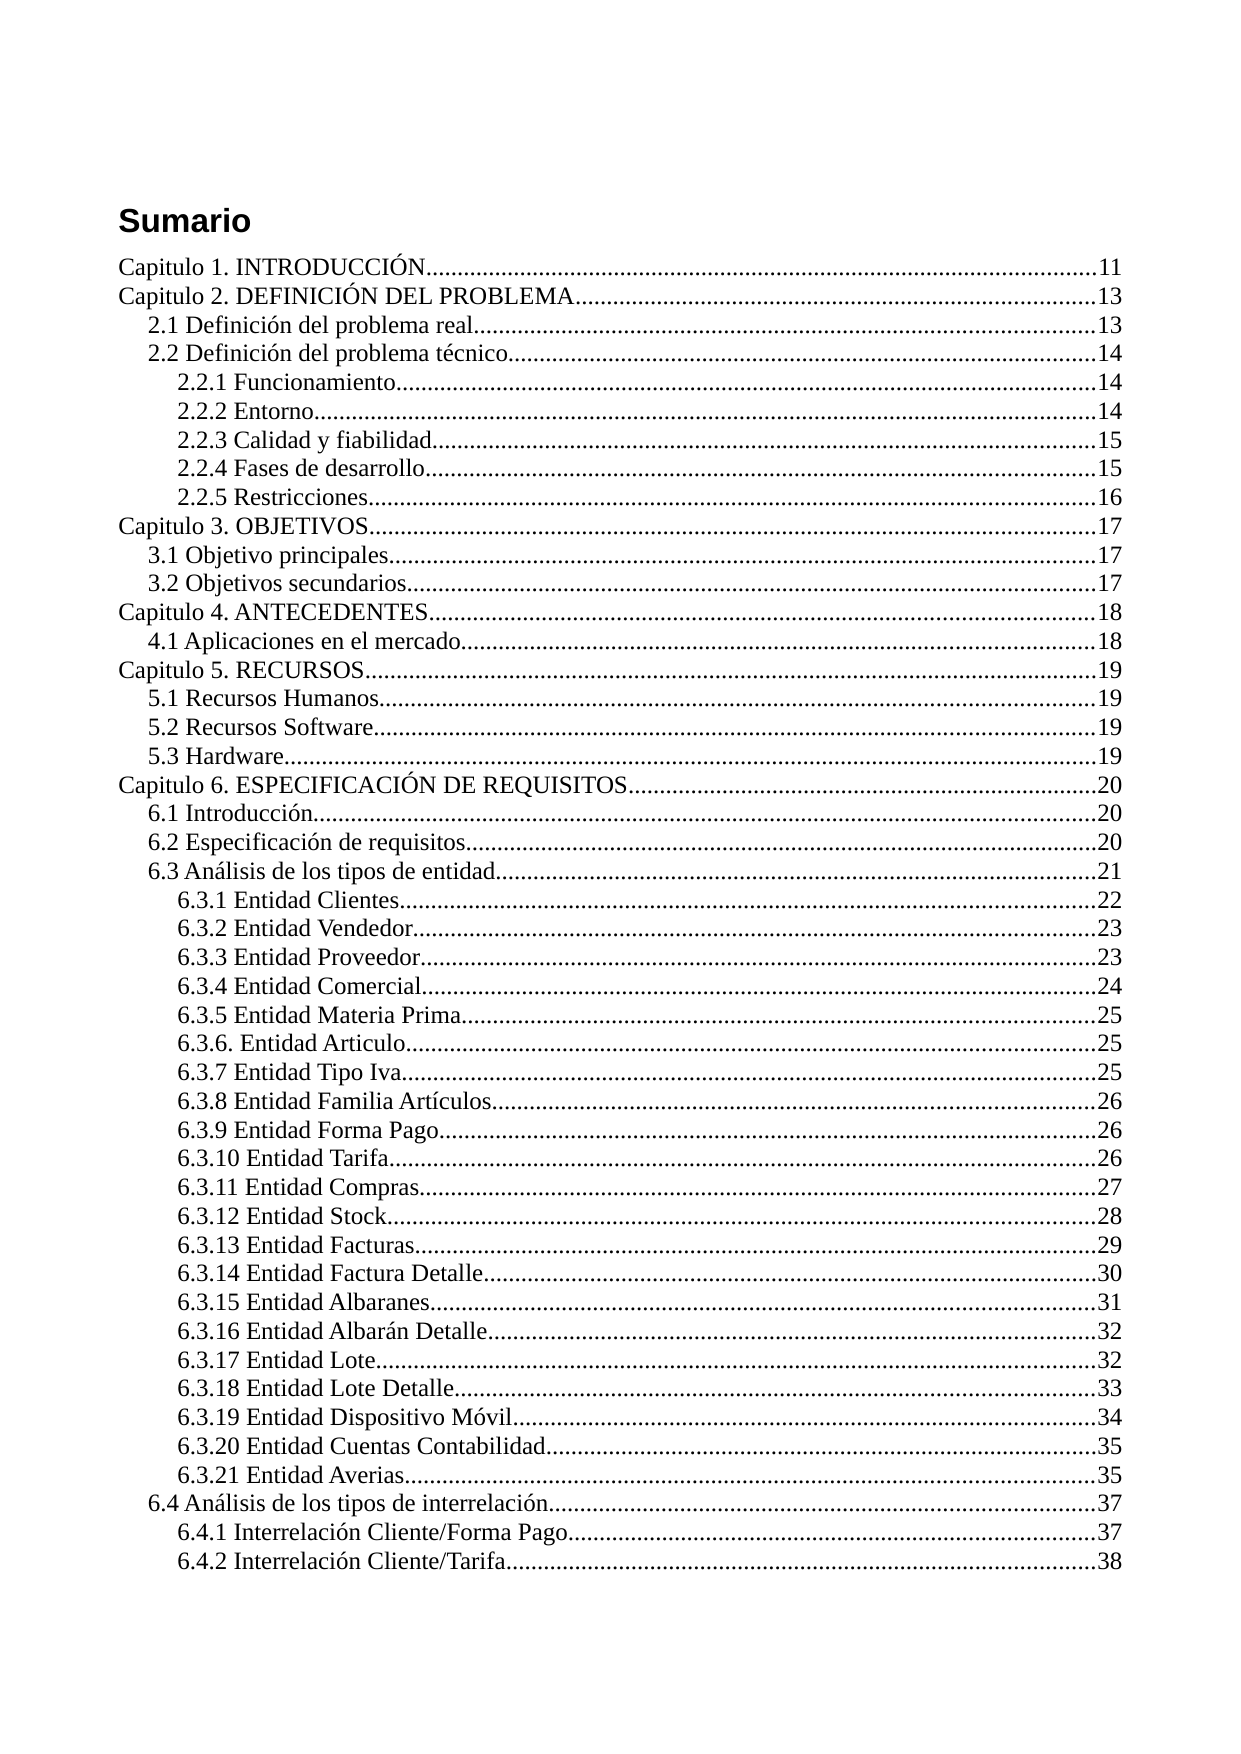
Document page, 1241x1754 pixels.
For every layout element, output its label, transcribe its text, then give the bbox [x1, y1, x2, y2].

text 2.2.2 Entorno 14 [177, 396, 1122, 425]
text 6.3.13 Entidad Facturas 29 [177, 1230, 1122, 1258]
text 6.3.20 Entidad Cuentas Contabilidad 35 [177, 1431, 1122, 1460]
text 6.3.21 Entidad Averias 35 [177, 1460, 1122, 1488]
text 2.2.4 Fases de desarrollo 15 [177, 453, 1122, 482]
text 6.3.7 Entidad Tipo Iva 25 [177, 1057, 1122, 1086]
text 4.1 Aplicaciones en el mercado 18 [148, 626, 1122, 655]
text 6.4.2 Interrelación Cliente/Tarifa 38 [177, 1546, 1122, 1575]
text 6.3 Análisis de los tipos de entidad 21 [148, 856, 1122, 885]
text 6.3.3 Entidad Proveedor 23 [177, 942, 1122, 971]
text 5.2 Recursos Software 19 [148, 712, 1122, 741]
text 6.3.10 Entidad Tarifa 26 [177, 1143, 1122, 1172]
subtitle Sumario [118, 201, 1122, 240]
text 6.4.1 Interrelación Cliente/Forma Pago 37 [177, 1517, 1122, 1546]
text 5.1 Recursos Humanos 19 [148, 683, 1122, 712]
text Capitulo 2. DEFINICIÓN DEL PROBLEMA 13 [118, 281, 1122, 310]
text 6.3.12 Entidad Stock 28 [177, 1201, 1122, 1230]
text 6.3.19 Entidad Dispositivo Móvil 34 [177, 1402, 1122, 1431]
text Capitulo 4. ANTECEDENTES 18 [118, 597, 1122, 626]
text 2.2.1 Funcionamiento 14 [177, 367, 1122, 396]
text Capitulo 6. ESPECIFICACIÓN DE REQUISITOS 20 [118, 770, 1122, 798]
text 3.2 Objetivos secundarios 17 [148, 568, 1122, 597]
text 5.3 Hardware 19 [148, 741, 1122, 770]
text Capitulo 3. OBJETIVOS 17 [118, 511, 1122, 540]
text 6.1 Introducción 20 [148, 798, 1122, 827]
text 6.3.8 Entidad Familia Artículos 26 [177, 1086, 1122, 1115]
text 6.3.11 Entidad Compras 27 [177, 1172, 1122, 1201]
text 3.1 Objetivo principales 17 [148, 540, 1122, 568]
text 6.3.15 Entidad Albaranes 31 [177, 1287, 1122, 1316]
text 6.3.1 Entidad Clientes 22 [177, 885, 1122, 913]
text 2.2.3 Calidad y fiabilidad 15 [177, 425, 1122, 453]
text 6.4 Análisis de los tipos de interrelación 37 [148, 1488, 1122, 1517]
text 6.3.6. Entidad Articulo 25 [177, 1028, 1122, 1057]
text 6.3.2 Entidad Vendedor 23 [177, 913, 1122, 942]
text 2.1 Definición del problema real 13 [148, 310, 1122, 338]
text 6.3.5 Entidad Materia Prima 25 [177, 1000, 1122, 1028]
text 6.3.14 Entidad Factura Detalle 30 [177, 1258, 1122, 1287]
text 2.2 Definición del problema técnico 14 [148, 338, 1122, 367]
text 6.3.4 Entidad Comercial 24 [177, 971, 1122, 1000]
text 2.2.5 Restricciones 16 [177, 482, 1122, 511]
text 6.3.16 Entidad Albarán Detalle 32 [177, 1316, 1122, 1345]
text 6.3.9 Entidad Forma Pago 26 [177, 1115, 1122, 1143]
text 6.3.17 Entidad Lote 32 [177, 1345, 1122, 1373]
text Capitulo 1. INTRODUCCIÓN 11 [118, 252, 1122, 281]
text Capitulo 5. RECURSOS 19 [118, 655, 1122, 683]
text 6.3.18 Entidad Lote Detalle 33 [177, 1373, 1122, 1402]
text 6.2 Especificación de requisitos 20 [148, 827, 1122, 856]
